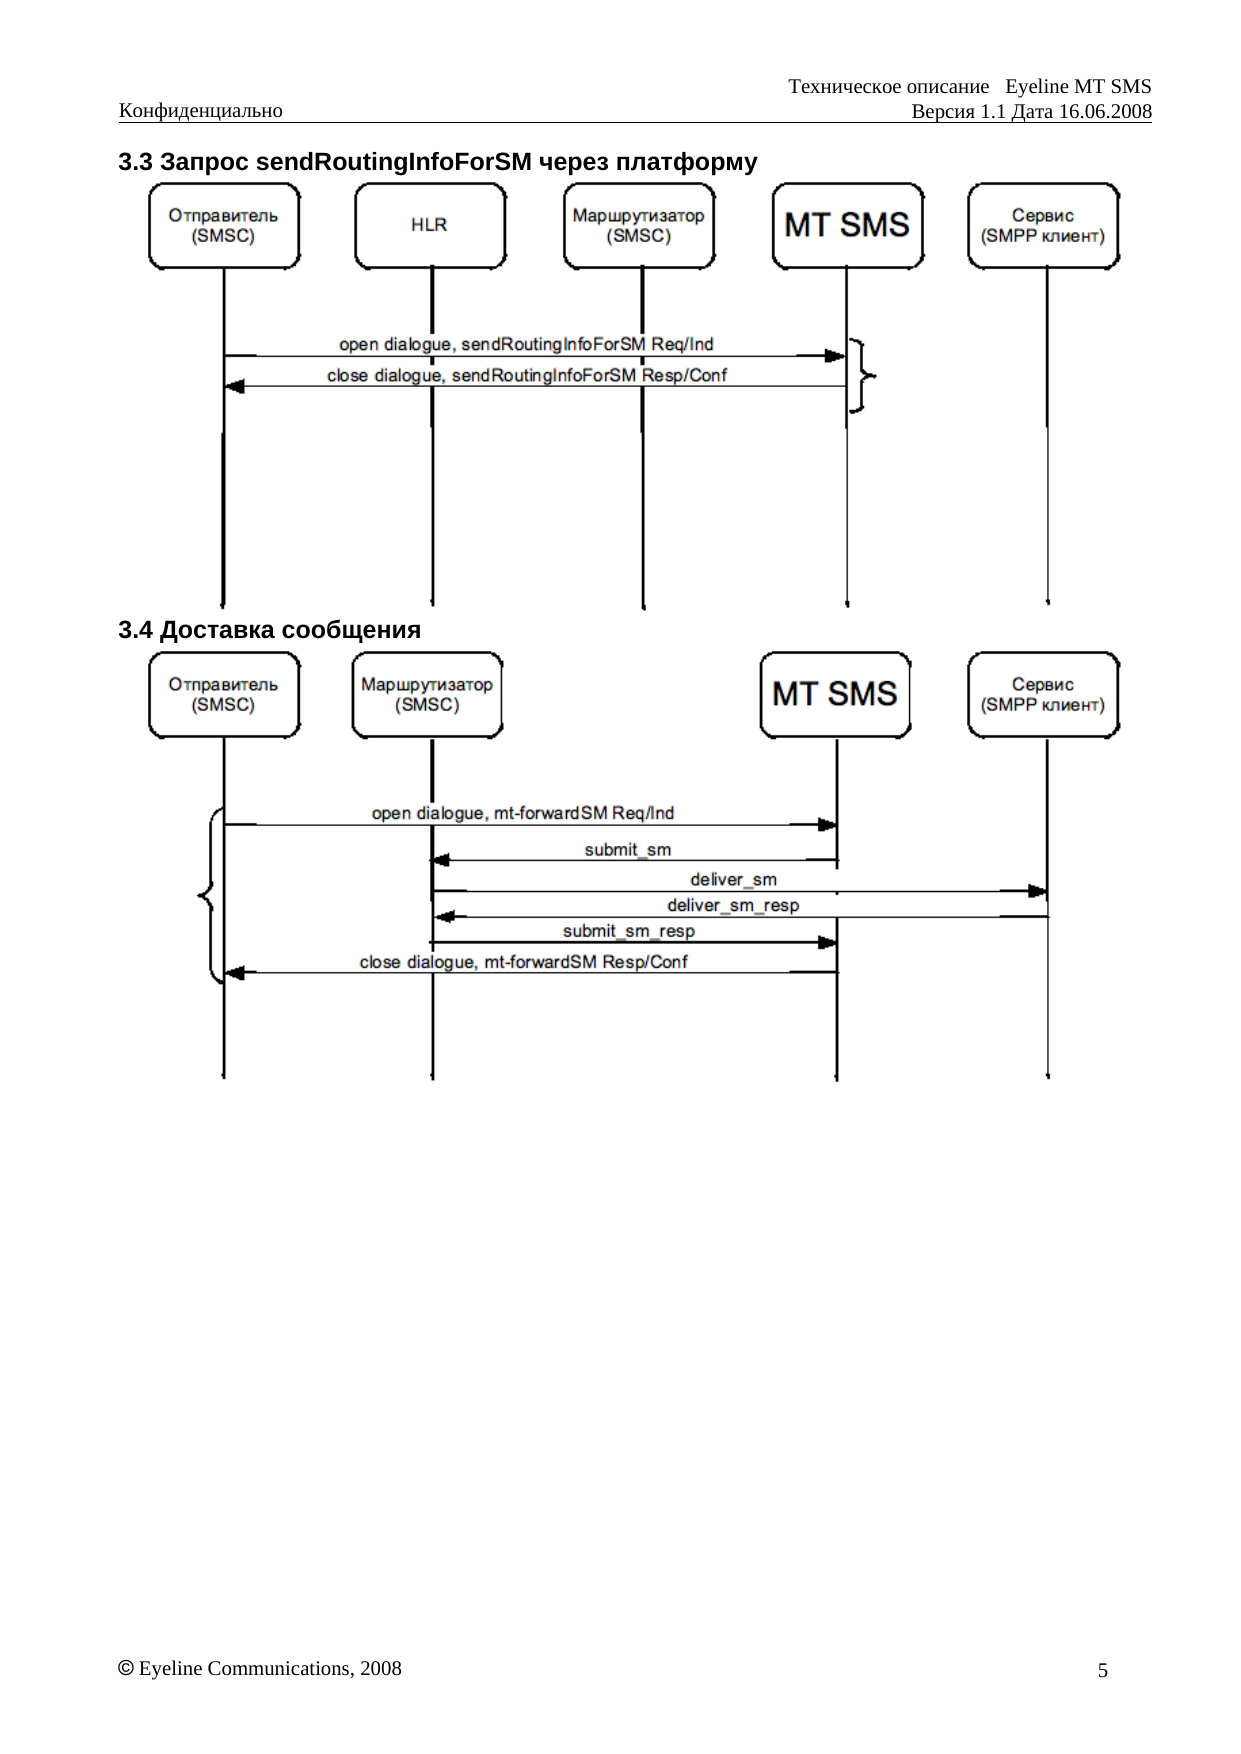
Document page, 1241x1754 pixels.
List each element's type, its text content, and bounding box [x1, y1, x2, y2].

subtitle Доставка сообщения [118, 188, 1151, 644]
picture [147, 181, 1122, 616]
subtitle Запрос sendRoutingInfoForSM через платформу [118, 147, 1151, 176]
picture [147, 650, 1122, 1086]
